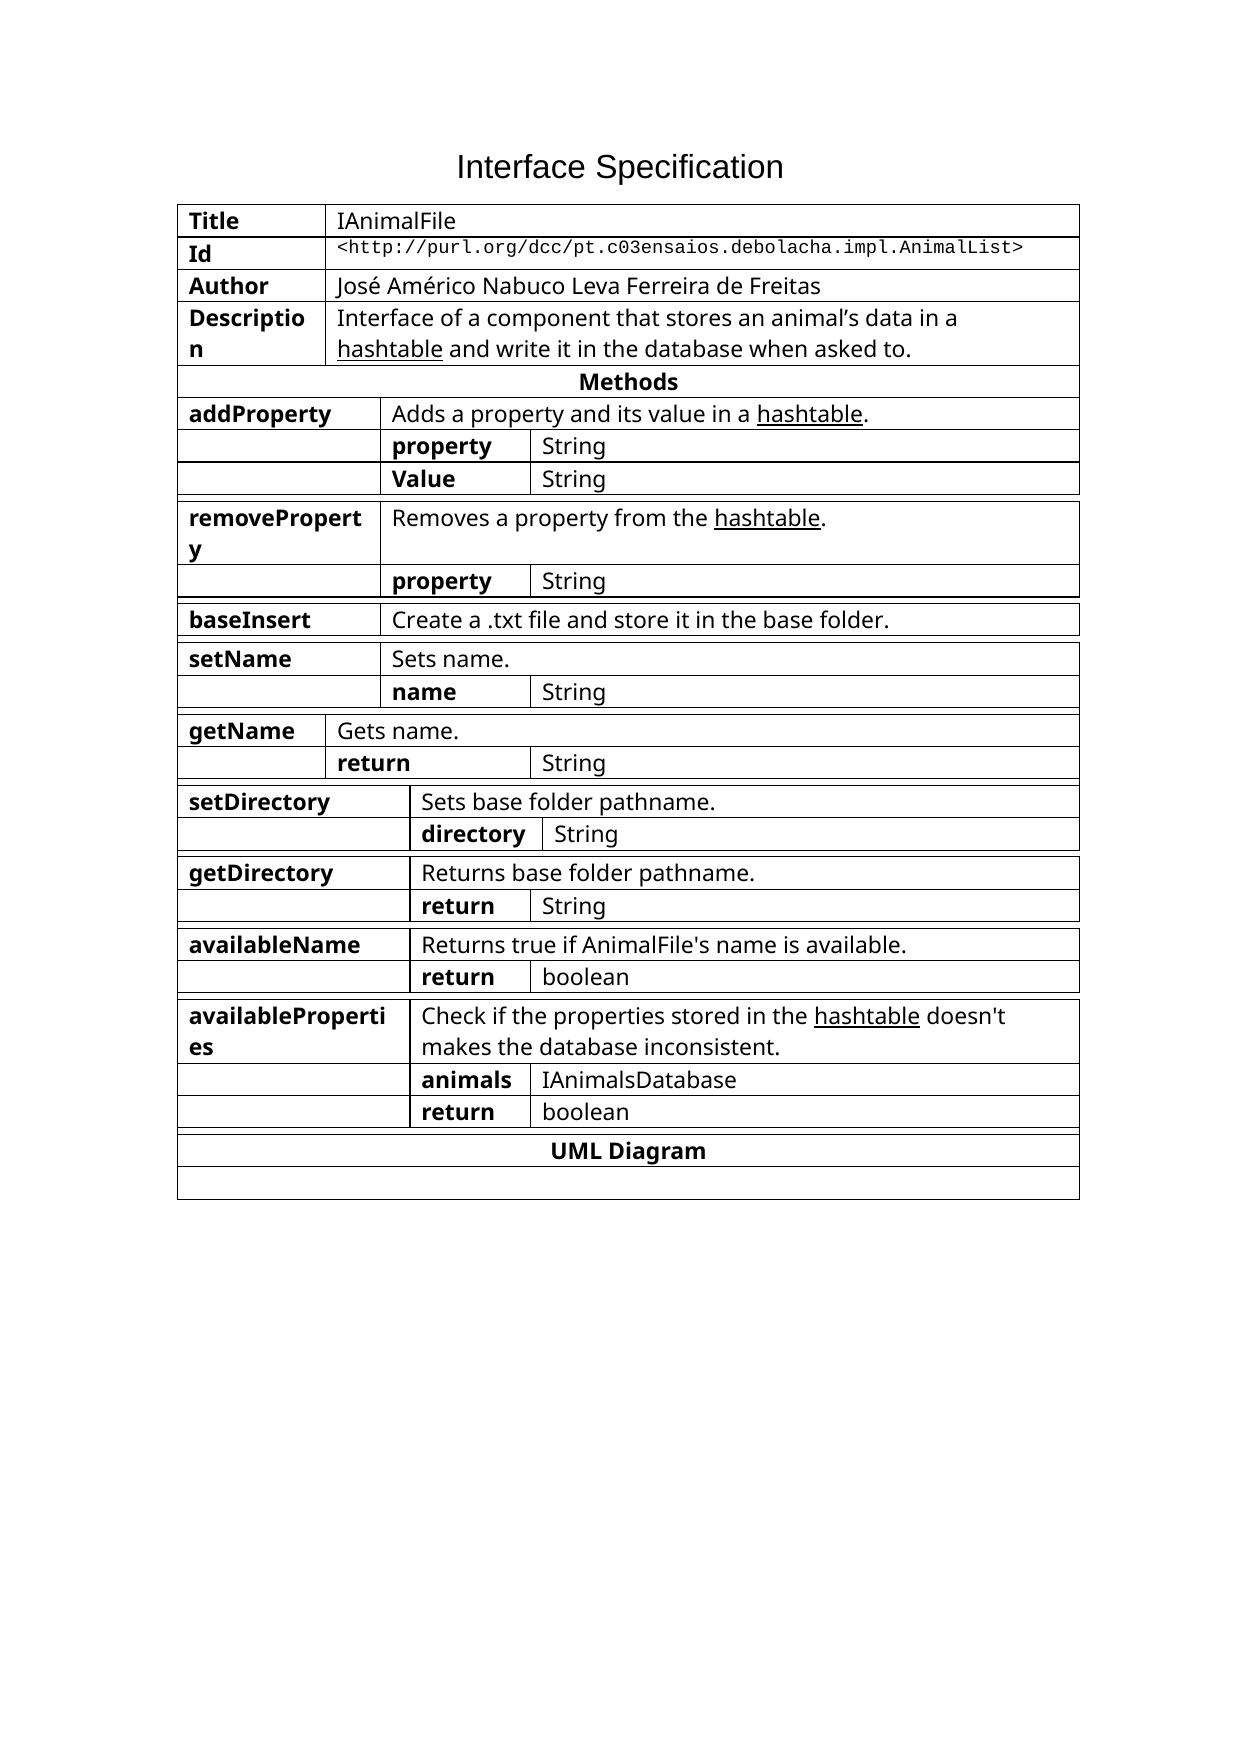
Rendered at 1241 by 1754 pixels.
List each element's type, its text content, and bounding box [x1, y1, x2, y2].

table_cell Gets name. [326, 715, 1079, 746]
table_cell [178, 922, 410, 928]
table_cell return [326, 747, 530, 778]
table_cell [543, 851, 1079, 856]
table_cell UML Diagram [178, 1135, 1079, 1166]
table_cell Check if the properties stored in the hashtable doesn't makes the database inconsistent. [411, 1000, 1079, 1062]
table_cell String [531, 747, 1079, 778]
table_cell return [411, 961, 530, 992]
table_cell [178, 495, 380, 501]
table_cell availableProperties [178, 1000, 409, 1062]
table_cell [178, 463, 380, 494]
table_cell [178, 565, 380, 596]
table_cell [178, 961, 409, 992]
table_cell Returns base folder pathname. [411, 857, 1079, 888]
table_cell [178, 890, 409, 921]
table_cell [178, 598, 380, 603]
table_cell [178, 676, 380, 707]
table_cell name [381, 676, 530, 707]
table_cell Removes a property from the hashtable. [381, 502, 1079, 564]
table_cell Adds a property and its value in a hashtable. [381, 398, 1079, 429]
table_cell <http://purl.org/dcc/pt.c03ensaios.debolacha.impl.AnimalList> [326, 238, 1079, 269]
table_cell [178, 1128, 1079, 1134]
table_cell [380, 636, 531, 642]
table_cell boolean [531, 1096, 1079, 1127]
table_cell String [531, 565, 1079, 596]
table_cell String [543, 818, 1079, 849]
table_cell [531, 598, 1079, 603]
table_cell String [531, 890, 1079, 921]
table_cell directory [411, 818, 542, 849]
table_cell [531, 922, 543, 928]
table_cell Author [178, 270, 325, 301]
table_cell [178, 430, 380, 461]
table_cell Methods [178, 366, 1079, 397]
table_cell property [381, 565, 530, 596]
table_cell Returns true if AnimalFile's name is available. [411, 929, 1079, 960]
table_cell [178, 1064, 409, 1095]
table_cell [178, 747, 325, 778]
table_header IAnimalFile [326, 205, 1079, 236]
table_cell [178, 708, 1079, 713]
table_cell [531, 495, 1079, 501]
table_cell Id [178, 238, 325, 269]
table_cell animals [411, 1064, 530, 1095]
table_header Title [178, 205, 325, 236]
table_cell [531, 993, 543, 999]
table_cell setName [178, 643, 380, 674]
table_cell [178, 851, 410, 856]
table_cell [178, 1096, 409, 1127]
table_cell Description [178, 302, 325, 364]
table_cell IAnimalsDatabase [531, 1064, 1079, 1095]
table_cell getDirectory [178, 857, 409, 888]
table_cell [543, 993, 1079, 999]
table_cell return [411, 1096, 530, 1127]
table_cell String [531, 430, 1079, 461]
text Interface Specification [177, 148, 1063, 186]
table_cell [178, 636, 380, 642]
table_cell [178, 993, 410, 999]
table_cell availableName [178, 929, 409, 960]
table_cell removeProperty [178, 502, 380, 564]
table_cell Sets name. [381, 643, 1079, 674]
table_cell Value [381, 463, 530, 494]
table_cell getName [178, 715, 325, 746]
table_cell [531, 851, 543, 856]
table_cell [178, 818, 409, 849]
table_cell José Américo Nabuco Leva Ferreira de Freitas [326, 270, 1079, 301]
table_cell Interface of a component that stores an animal’s data in a hashtable and write it in the database when asked to. [326, 302, 1079, 364]
table_cell Create a .txt file and store it in the base folder. [381, 604, 1079, 635]
table_cell [178, 1167, 1079, 1198]
table_cell [410, 922, 531, 928]
table_cell [178, 779, 1079, 785]
table_cell [543, 922, 1079, 928]
table_cell [531, 636, 1079, 642]
table_cell [410, 851, 531, 856]
table_cell baseInsert [178, 604, 380, 635]
table_cell property [381, 430, 530, 461]
table_cell Sets base folder pathname. [411, 786, 1079, 817]
table_cell [380, 598, 531, 603]
table_cell String [531, 676, 1079, 707]
table_cell [410, 993, 531, 999]
table_cell addProperty [178, 398, 380, 429]
table_cell String [531, 463, 1079, 494]
table_cell [380, 495, 531, 501]
table_cell setDirectory [178, 786, 409, 817]
table_cell return [411, 890, 530, 921]
table_cell boolean [531, 961, 1079, 992]
